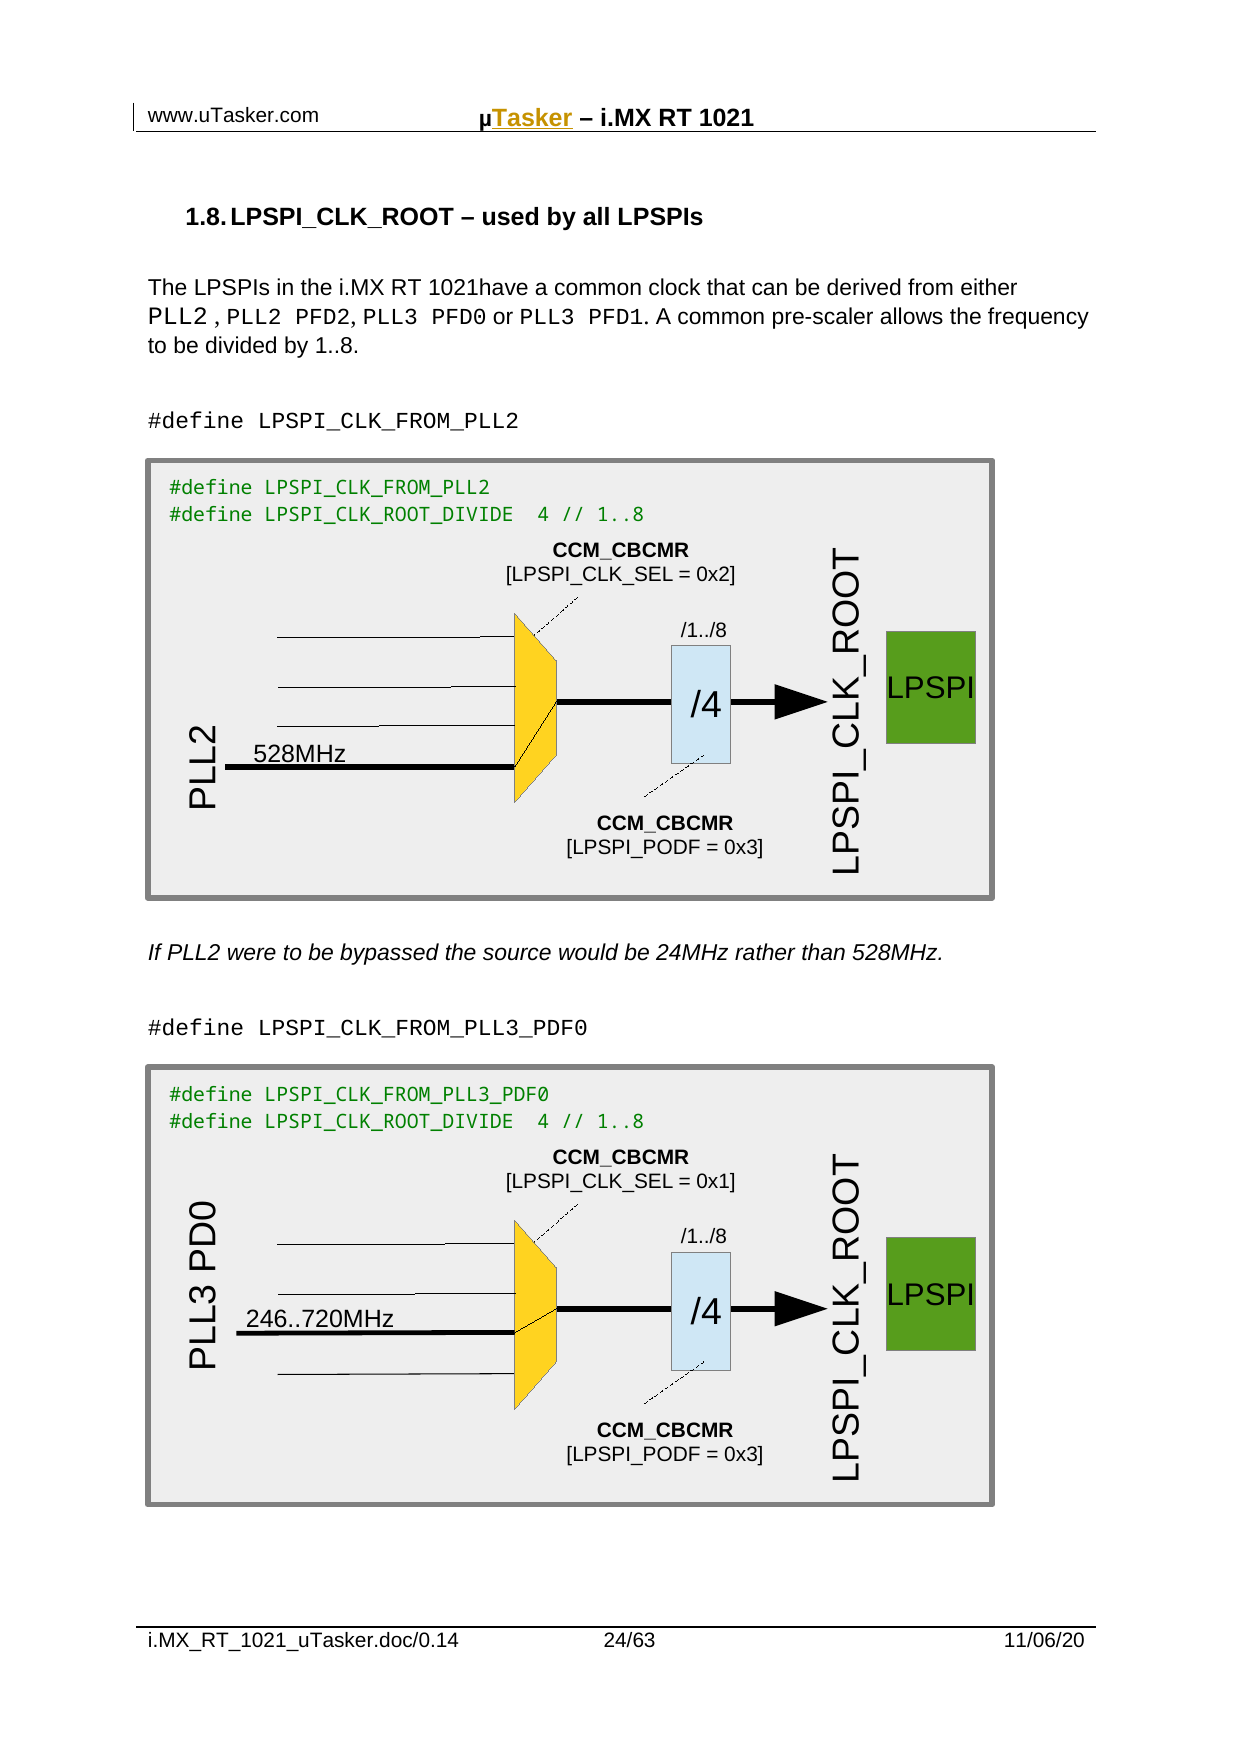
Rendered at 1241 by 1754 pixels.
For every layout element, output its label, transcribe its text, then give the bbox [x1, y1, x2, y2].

text #define LPSPI_CLK_FROM_PLL2 [148, 409, 1093, 436]
text #define LPSPI_CLK_FROM_PLL3_PDF0 [148, 1016, 1093, 1042]
text If PLL2 were to be bypassed the source would be 24MHz rather than 528MHz. [148, 939, 1093, 966]
text The LPSPIs in the i.MX RT 1021have a common clock that can be derived from either PLL2 , PLL2 PFD2, PLL3 PFD0 or PLL3 PFD1. A common pre-scaler allows the frequency to be divided by 1..8. [148, 243, 1093, 358]
subtitle LPSPI_CLK_ROOT – used by all LPSPIs [185, 202, 1093, 231]
